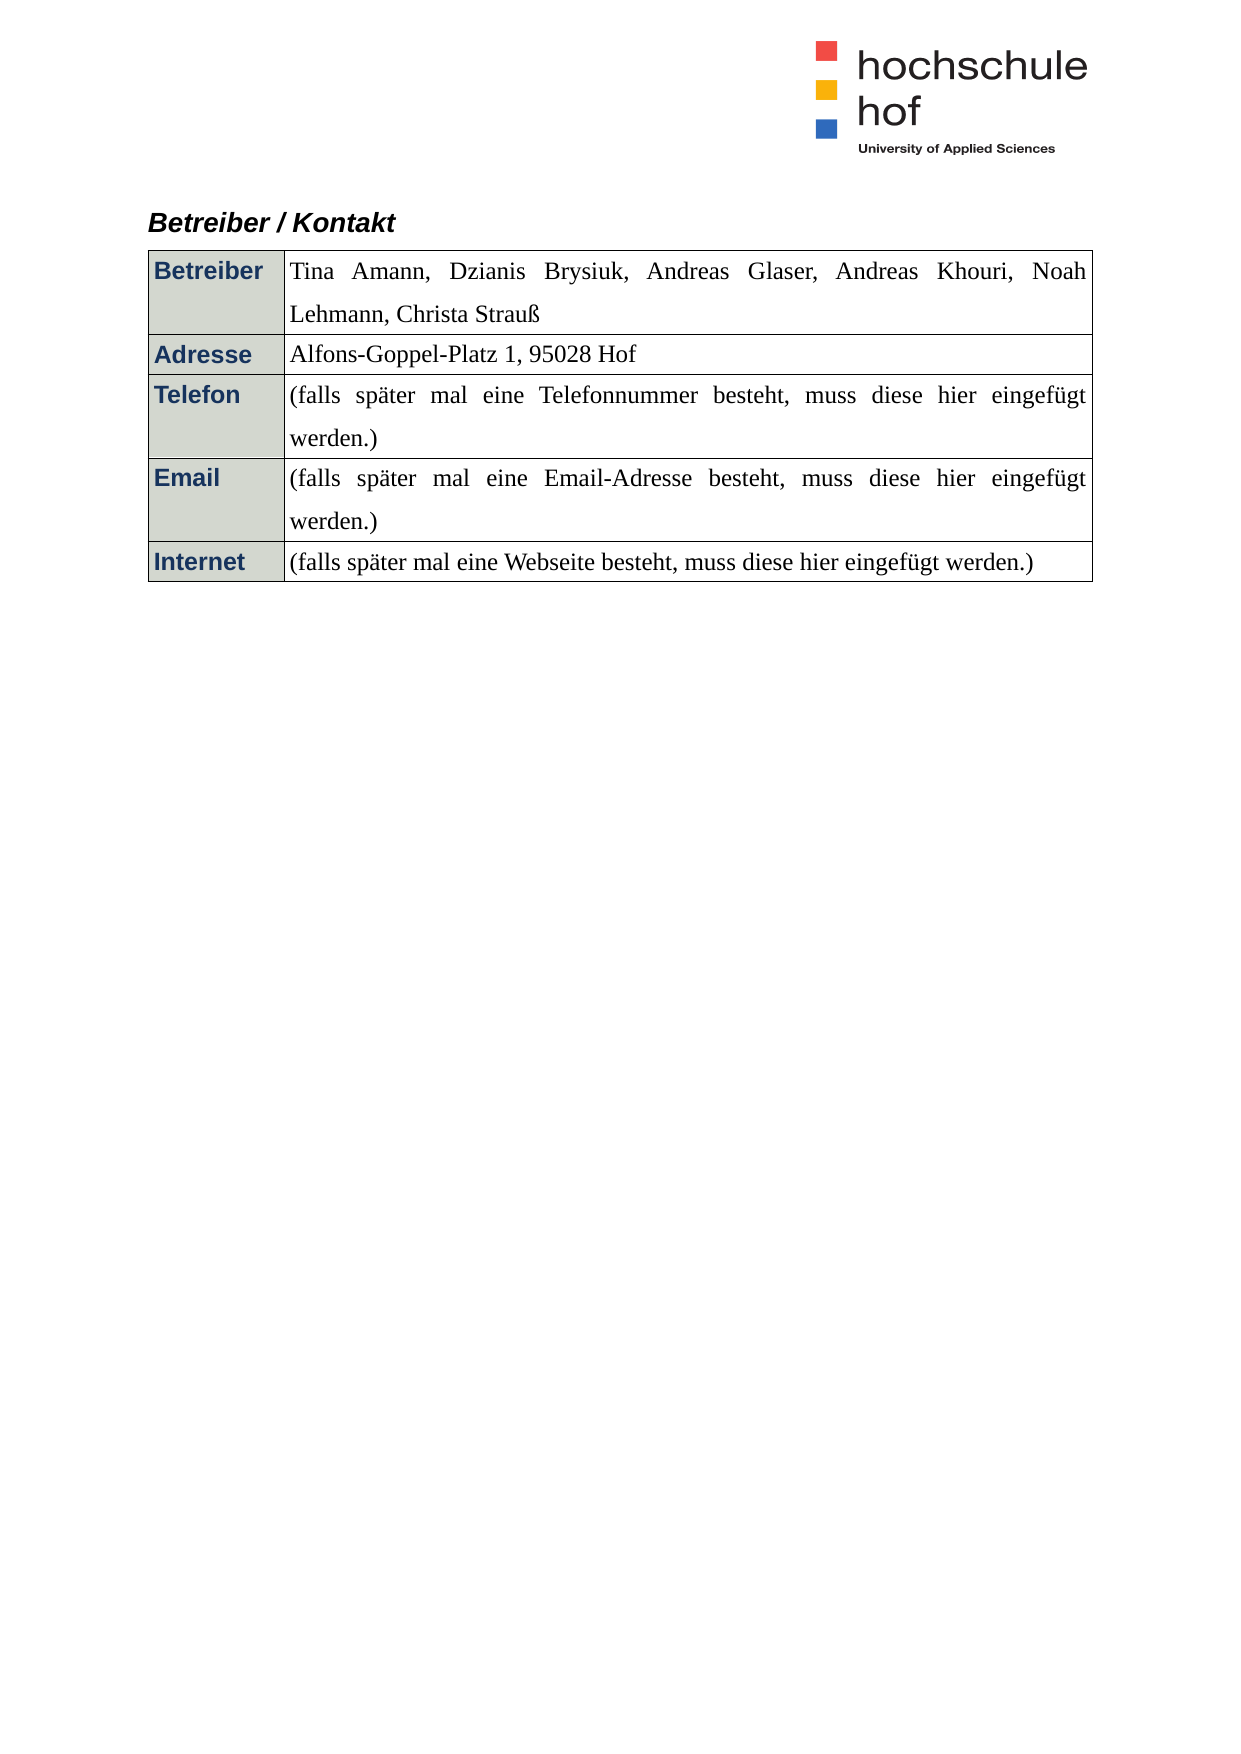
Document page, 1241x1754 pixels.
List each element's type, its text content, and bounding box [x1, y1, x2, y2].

subtitle Betreiber / Kontakt [148, 206, 1092, 238]
table_cell Alfons-Goppel-Platz 1, 95028 Hof [285, 335, 1092, 374]
table_cell Adresse [149, 335, 284, 374]
table_cell (falls später mal eine Telefonnummer besteht, muss diese hier eingefügt werden.) [285, 375, 1092, 457]
table_cell (falls später mal eine Email-Adresse besteht, muss diese hier eingefügt werden.) [285, 459, 1092, 541]
table_cell (falls später mal eine Webseite besteht, muss diese hier eingefügt werden.) [285, 542, 1092, 581]
table_header Tina Amann, Dzianis Brysiuk, Andreas Glaser, Andreas Khouri, Noah Lehmann, Christa Strauß [285, 251, 1092, 334]
table_cell Internet [149, 542, 284, 581]
picture [815, 41, 1087, 155]
table_header Betreiber [149, 251, 284, 334]
table_cell Email [149, 459, 284, 541]
table_cell Telefon [149, 375, 284, 457]
